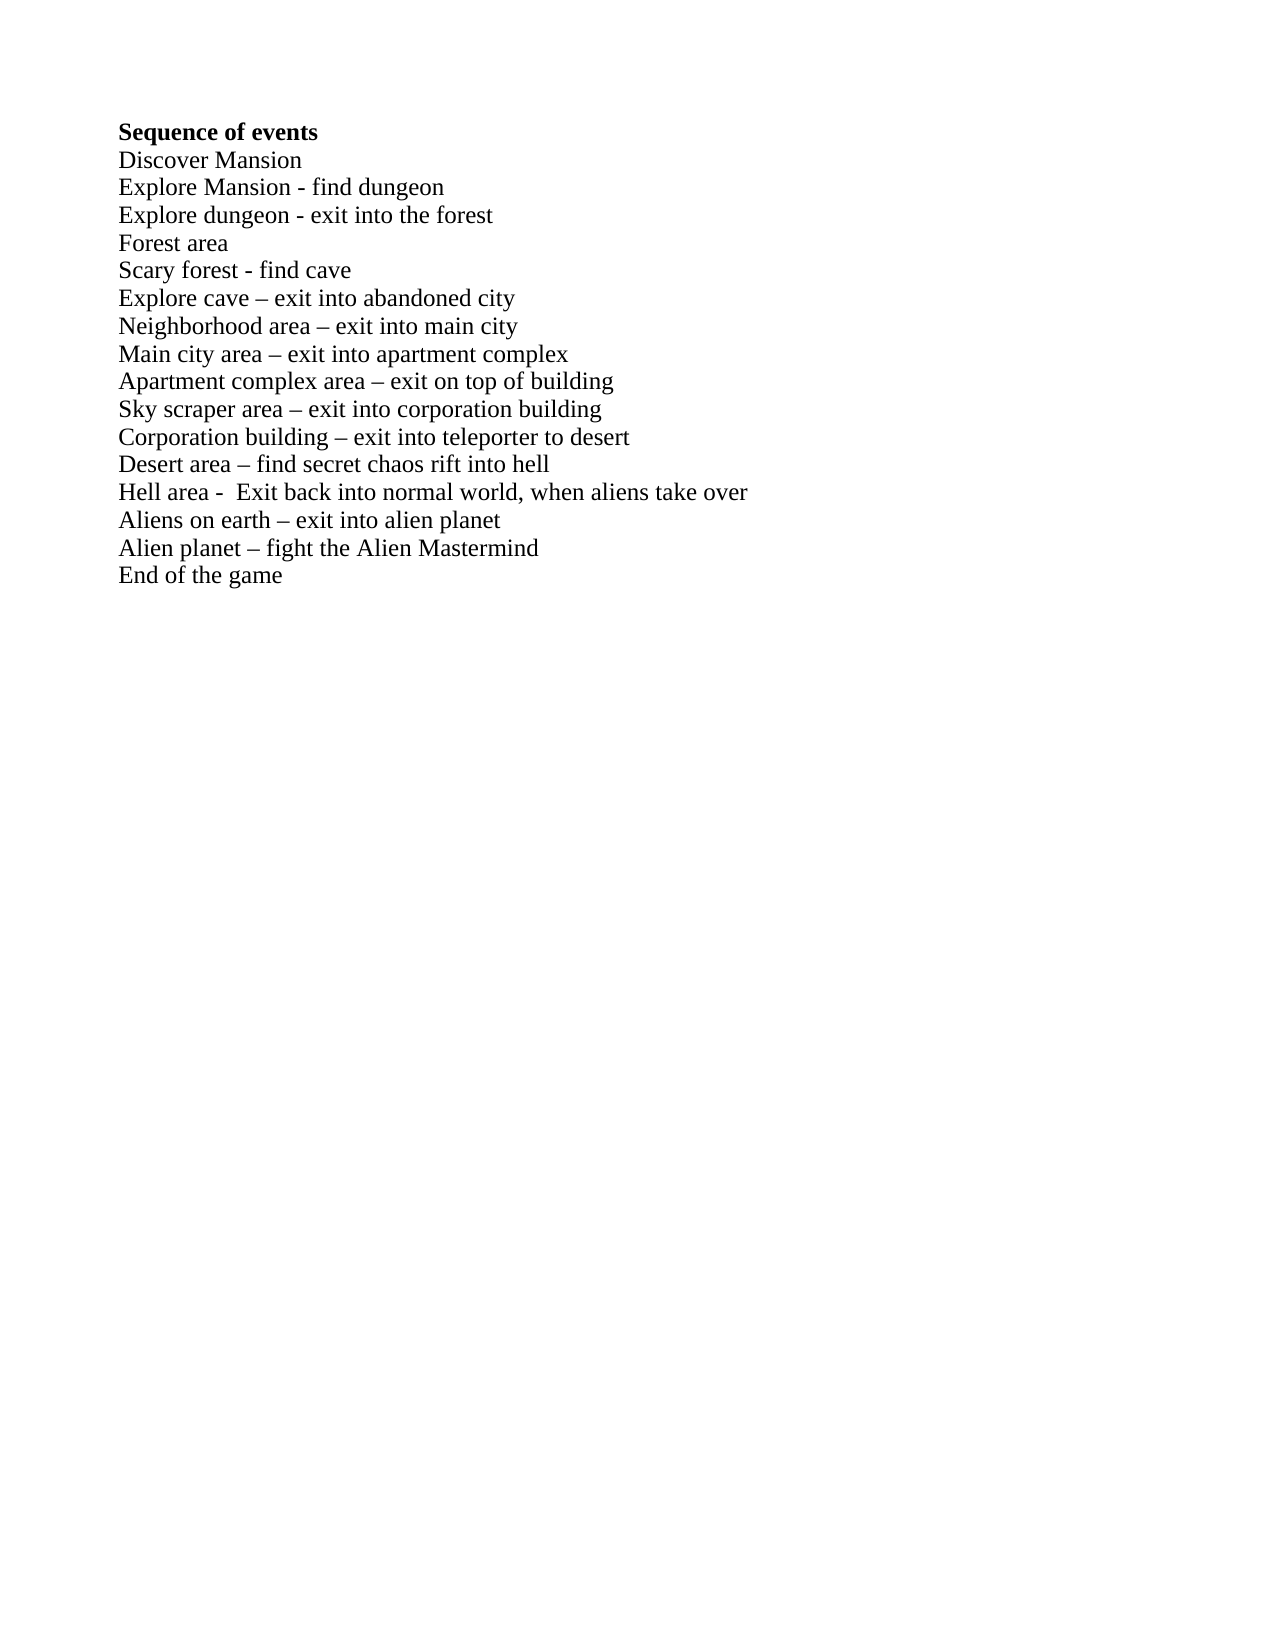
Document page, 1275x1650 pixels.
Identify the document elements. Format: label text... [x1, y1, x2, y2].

text Hell area - Exit back into normal world, when aliens take over [118, 478, 1157, 506]
text Explore cave – exit into abandoned city [118, 284, 1157, 312]
text Alien planet – fight the Alien Mastermind [118, 534, 1157, 561]
text Main city area – exit into apartment complex [118, 340, 1157, 367]
text Explore dungeon - exit into the forest [118, 201, 1157, 229]
text Forest area [118, 229, 1157, 257]
text Desert area – find secret chaos rift into hell [118, 451, 1157, 478]
text Sequence of events [118, 118, 1157, 146]
text Apartment complex area – exit on top of building [118, 367, 1157, 395]
text Discover Mansion [118, 146, 1157, 173]
text Scary forest - find cave [118, 257, 1157, 284]
text Sky scraper area – exit into corporation building [118, 395, 1157, 423]
text Corporation building – exit into teleporter to desert [118, 423, 1157, 451]
text Explore Mansion - find dungeon [118, 173, 1157, 201]
text End of the game [118, 561, 1157, 589]
text Aliens on earth – exit into alien planet [118, 506, 1157, 534]
text Neighborhood area – exit into main city [118, 312, 1157, 340]
